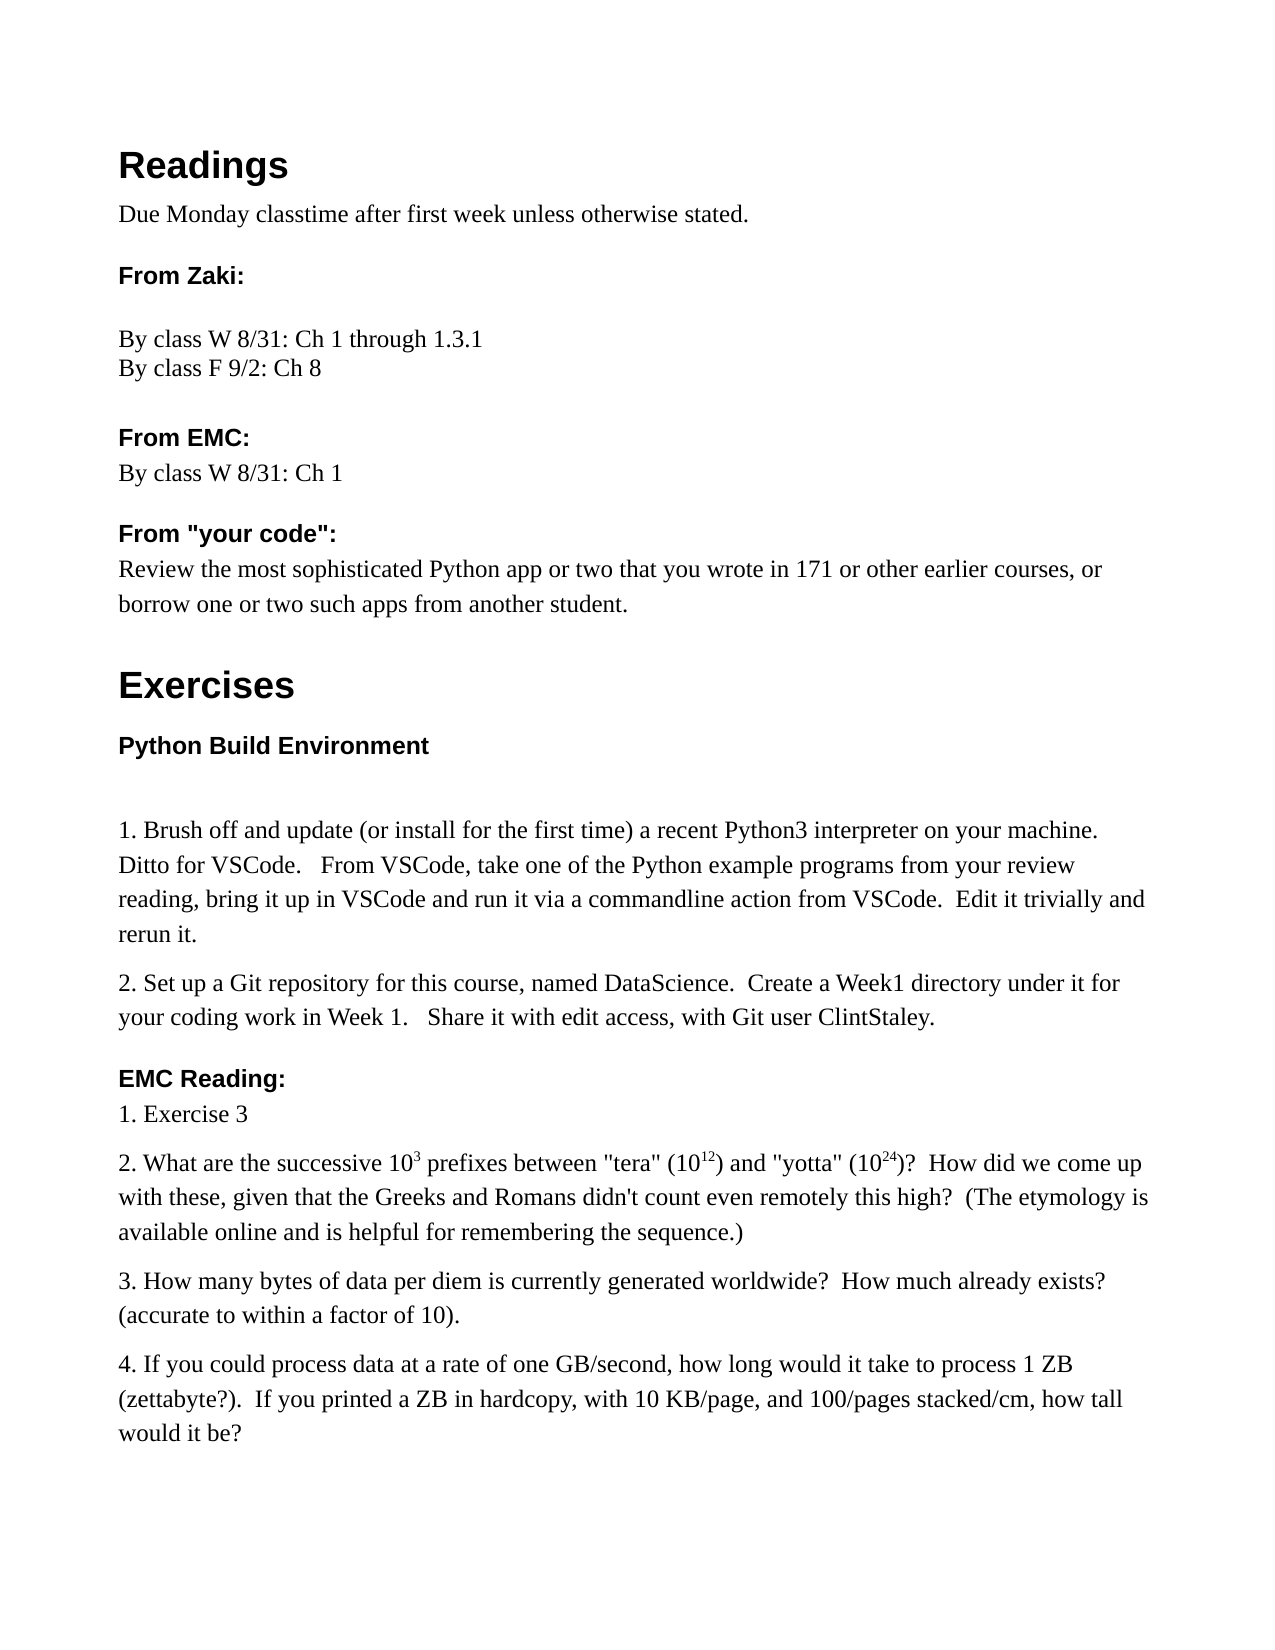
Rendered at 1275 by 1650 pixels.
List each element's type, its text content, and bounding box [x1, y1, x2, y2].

subtitle From Zaki: [118, 261, 1157, 289]
text By class W 8/31: Ch 1 through 1.3.1 [118, 324, 1157, 353]
subtitle Exercises [118, 663, 1157, 706]
text Review the most sophisticated Python app or two that you wrote in 171 or other earlier courses, or borrow one or two such apps from another student. [118, 554, 1157, 617]
subtitle Python Build Environment [118, 731, 1157, 760]
subtitle From "your code": [118, 519, 1157, 548]
text 1. Exercise 3 [118, 1099, 1157, 1127]
text By class W 8/31: Ch 1 [118, 458, 1157, 487]
text 1. Brush off and update (or install for the first time) a recent Python3 interpreter on your machine. Ditto for VSCode. From VSCode, take one of the Python example programs from your review reading, bring it up in VSCode and run it via a commandline action from VSCode. Edit it trivially and rerun it. [118, 815, 1157, 947]
subtitle EMC Reading: [118, 1064, 1157, 1092]
subtitle Readings [118, 143, 1157, 187]
text Due Monday classtime after first week unless otherwise stated. [118, 199, 1157, 228]
text 2. What are the successive 103 prefixes between "tera" (1012) and "yotta" (1024)? How did we come up with these, given that the Greeks and Romans didn't count even remotely this high? (The etymology is available online and is helpful for remembering the sequence.) [118, 1148, 1157, 1245]
text By class F 9/2: Ch 8 [118, 353, 1157, 382]
subtitle From EMC: [118, 423, 1157, 452]
text 3. How many bytes of data per diem is currently generated worldwide? How much already exists? (accurate to within a factor of 10). [118, 1266, 1157, 1329]
text 2. Set up a Git repository for this course, named DataScience. Create a Week1 directory under it for your coding work in Week 1. Share it with edit access, with Git user ClintStaley. [118, 968, 1157, 1031]
text 4. If you could process data at a rate of one GB/second, how long would it take to process 1 ZB (zettabyte?). If you printed a ZB in hardcopy, with 10 KB/page, and 100/pages stacked/cm, how tall would it be? [118, 1349, 1157, 1447]
